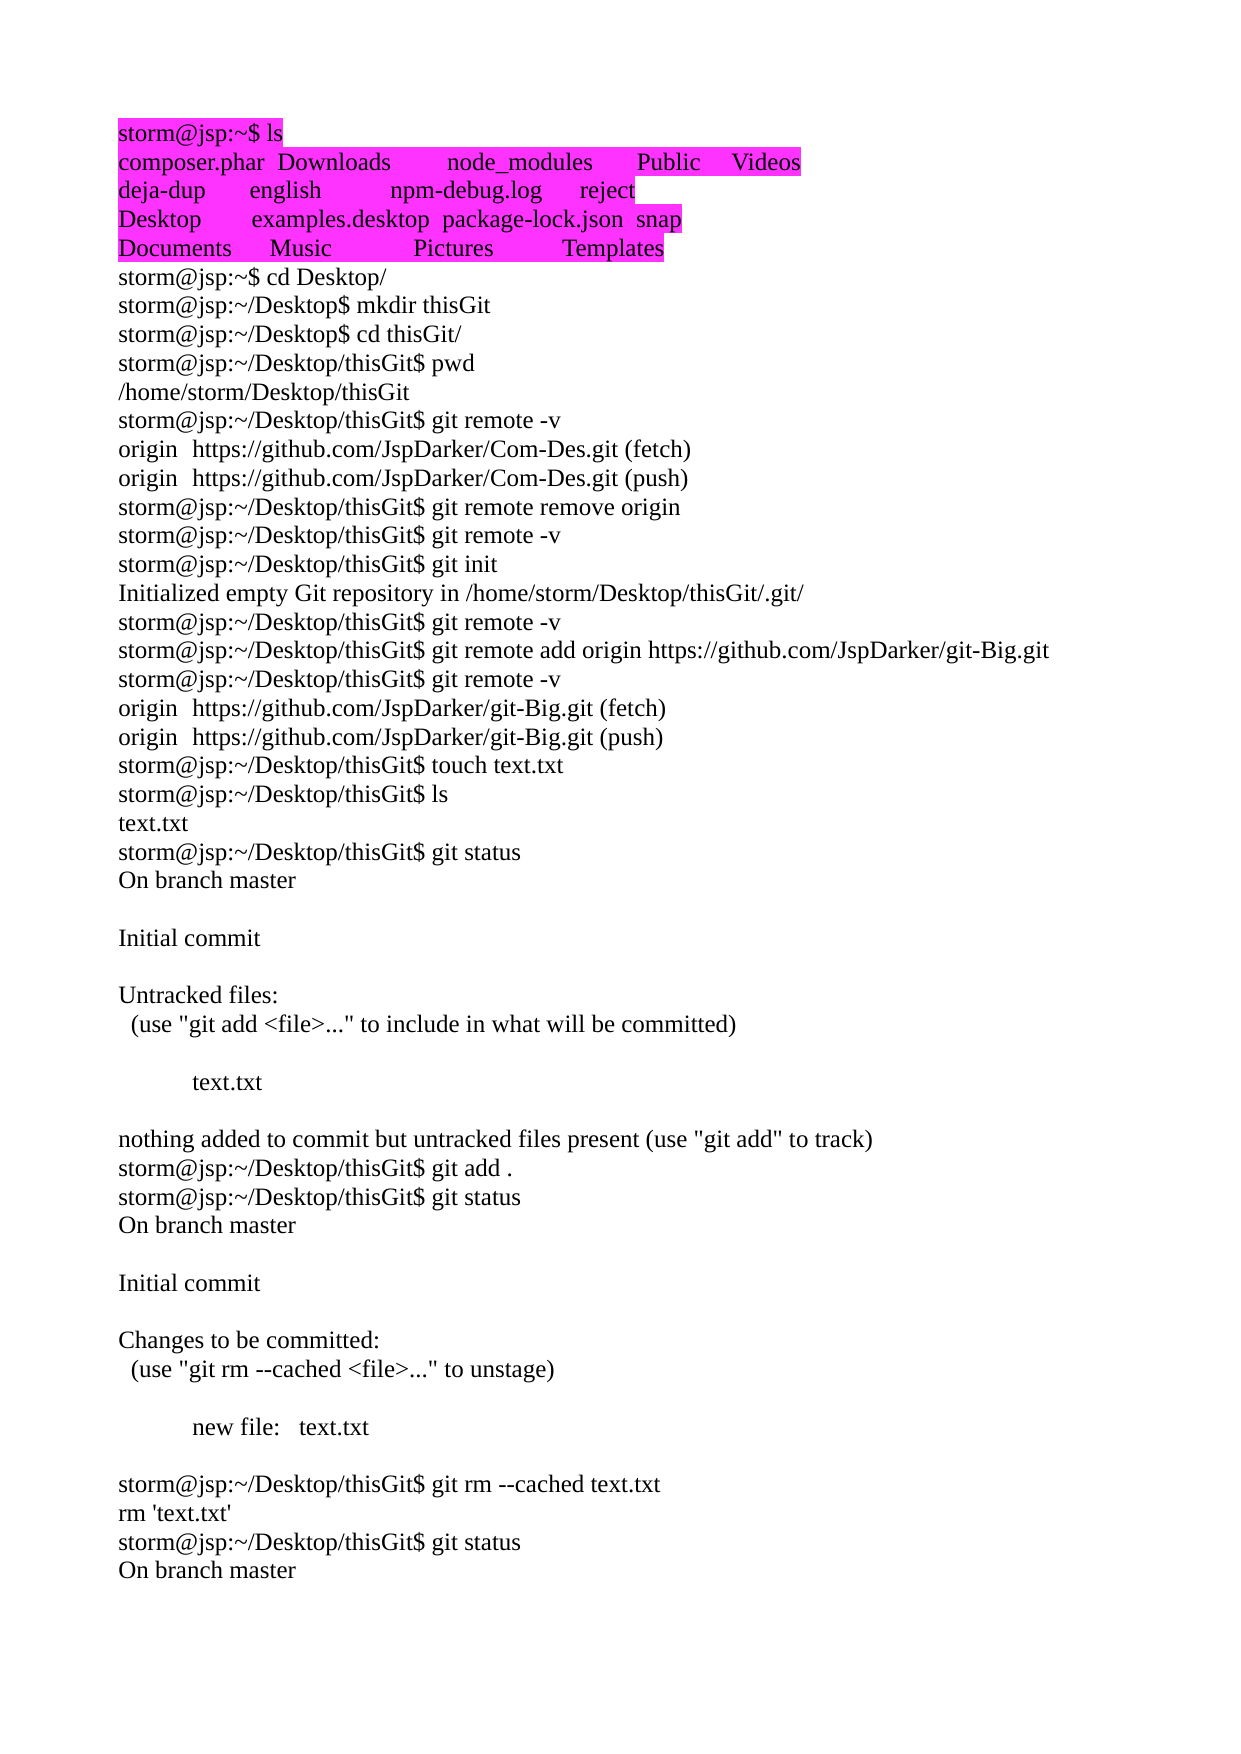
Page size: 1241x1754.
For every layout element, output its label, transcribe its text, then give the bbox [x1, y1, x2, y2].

text origin https://github.com/JspDarker/git-Big.git (fetch) [118, 693, 1122, 722]
text (use "git rm --cached <file>..." to unstage) [118, 1354, 1122, 1383]
text On branch master [118, 1211, 1122, 1239]
text storm@jsp:~/Desktop$ cd thisGit/ [118, 319, 1122, 348]
text storm@jsp:~/Desktop/thisGit$ git status [118, 837, 1122, 866]
text On branch master [118, 1556, 1122, 1584]
text Documents Music Pictures Templates [118, 233, 1122, 262]
text storm@jsp:~/Desktop/thisGit$ git remote add origin https://github.com/JspDarker/git-Big.git [118, 636, 1122, 664]
text storm@jsp:~/Desktop/thisGit$ touch text.txt [118, 751, 1122, 779]
text storm@jsp:~/Desktop/thisGit$ git add . [118, 1153, 1122, 1182]
text origin https://github.com/JspDarker/Com-Des.git (fetch) [118, 434, 1122, 463]
text storm@jsp:~/Desktop/thisGit$ git remote -v [118, 607, 1122, 636]
text Changes to be committed: [118, 1326, 1122, 1354]
text /home/storm/Desktop/thisGit [118, 377, 1122, 406]
text storm@jsp:~/Desktop/thisGit$ git status [118, 1182, 1122, 1211]
text storm@jsp:~/Desktop/thisGit$ git init [118, 549, 1122, 578]
text On branch master [118, 866, 1122, 894]
text storm@jsp:~/Desktop/thisGit$ git remote -v [118, 521, 1122, 549]
text storm@jsp:~/Desktop/thisGit$ pwd [118, 348, 1122, 377]
text new file: text.txt [118, 1412, 1122, 1441]
text storm@jsp:~/Desktop/thisGit$ git remote -v [118, 406, 1122, 434]
text storm@jsp:~/Desktop/thisGit$ git remote -v [118, 664, 1122, 693]
text Initial commit [118, 923, 1122, 952]
text storm@jsp:~/Desktop/thisGit$ git rm --cached text.txt [118, 1469, 1122, 1498]
text storm@jsp:~/Desktop/thisGit$ ls [118, 779, 1122, 808]
text text.txt [118, 808, 1122, 837]
text text.txt [118, 1067, 1122, 1096]
text storm@jsp:~$ cd Desktop/ [118, 262, 1122, 291]
text origin https://github.com/JspDarker/Com-Des.git (push) [118, 463, 1122, 492]
text composer.phar Downloads node_modules Public Videos [118, 147, 1122, 176]
text nothing added to commit but untracked files present (use "git add" to track) [118, 1124, 1122, 1153]
text (use "git add <file>..." to include in what will be committed) [118, 1009, 1122, 1038]
text rm 'text.txt' [118, 1498, 1122, 1527]
text storm@jsp:~/Desktop/thisGit$ git remote remove origin [118, 492, 1122, 521]
text storm@jsp:~$ ls [118, 118, 1122, 147]
text deja-dup english npm-debug.log reject [118, 176, 1122, 204]
text storm@jsp:~/Desktop/thisGit$ git status [118, 1527, 1122, 1556]
text Initial commit [118, 1268, 1122, 1297]
text Desktop examples.desktop package-lock.json snap [118, 204, 1122, 233]
text origin https://github.com/JspDarker/git-Big.git (push) [118, 722, 1122, 751]
text Initialized empty Git repository in /home/storm/Desktop/thisGit/.git/ [118, 578, 1122, 607]
text Untracked files: [118, 981, 1122, 1009]
text storm@jsp:~/Desktop$ mkdir thisGit [118, 291, 1122, 319]
